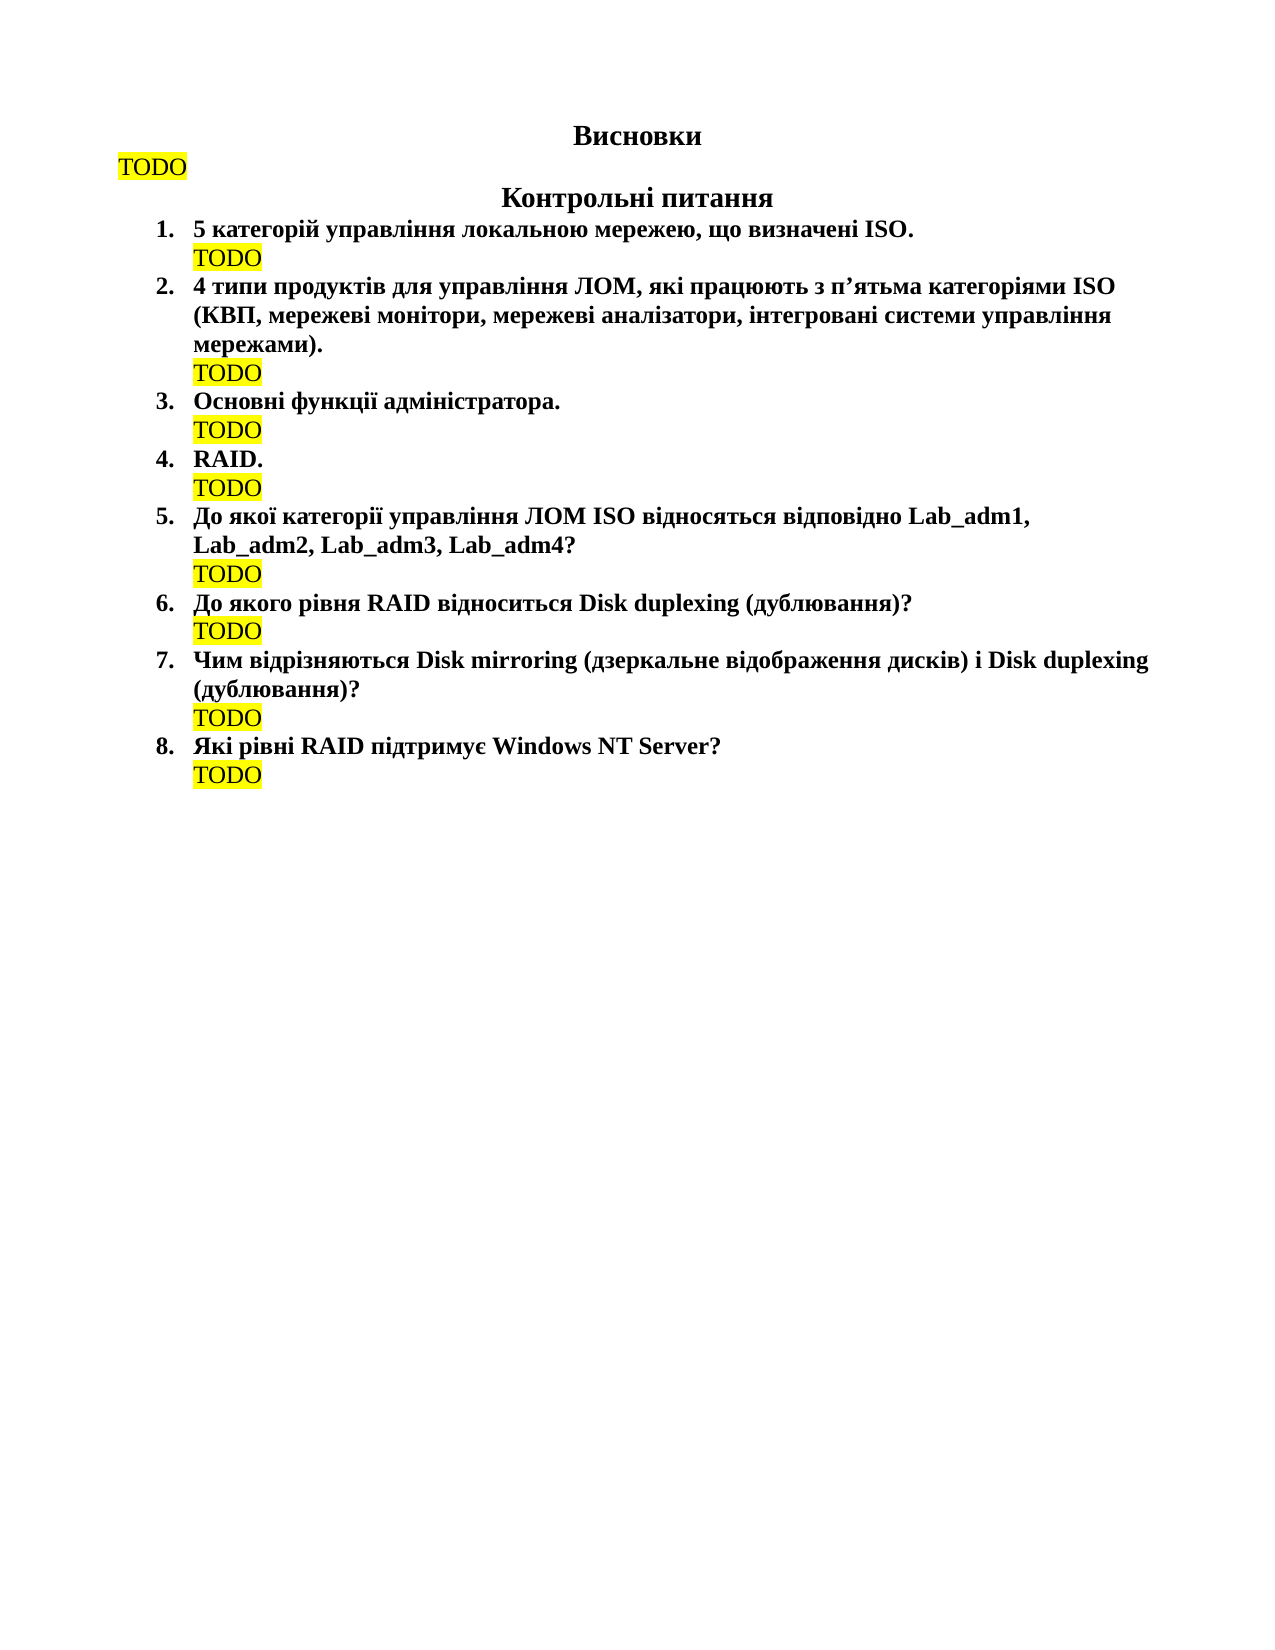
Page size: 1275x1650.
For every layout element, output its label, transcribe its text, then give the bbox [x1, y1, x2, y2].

text Висновки [118, 118, 1157, 152]
list До якого рівня RAID відноситься Disk duplexing (дублювання)? [156, 588, 1157, 616]
list TODO [156, 616, 1157, 645]
list TODO [156, 358, 1157, 386]
list Які рівні RAID підтримує Windows NT Server? [156, 731, 1157, 760]
list Чим відрізняються Disk mirroring (дзеркальне відображення дисків) і Disk duplexing (дублювання)? [156, 645, 1157, 703]
text TODO [118, 152, 1157, 180]
list TODO [156, 415, 1157, 444]
list До якої категорії управління ЛОМ ISO відносяться відповідно Lab_adm1, Lab_adm2, Lab_adm3, Lab_adm4? [156, 501, 1157, 559]
list 4 типи продуктів для управління ЛОМ, які працюють з п’ятьма категоріями ISO (КВП, мережеві монітори, мережеві аналізатори, інтегровані системи управління мережами). [156, 271, 1157, 358]
list Основні функції адміністратора. [156, 386, 1157, 415]
list TODO [156, 703, 1157, 731]
text Контрольні питання [118, 180, 1157, 214]
list TODO [156, 473, 1157, 501]
list RAID. [156, 444, 1157, 473]
list 5 категорій управління локальною мережею, що визначені ISO. [156, 214, 1157, 243]
list TODO [156, 243, 1157, 271]
list TODO [156, 760, 1157, 789]
list TODO [156, 559, 1157, 588]
